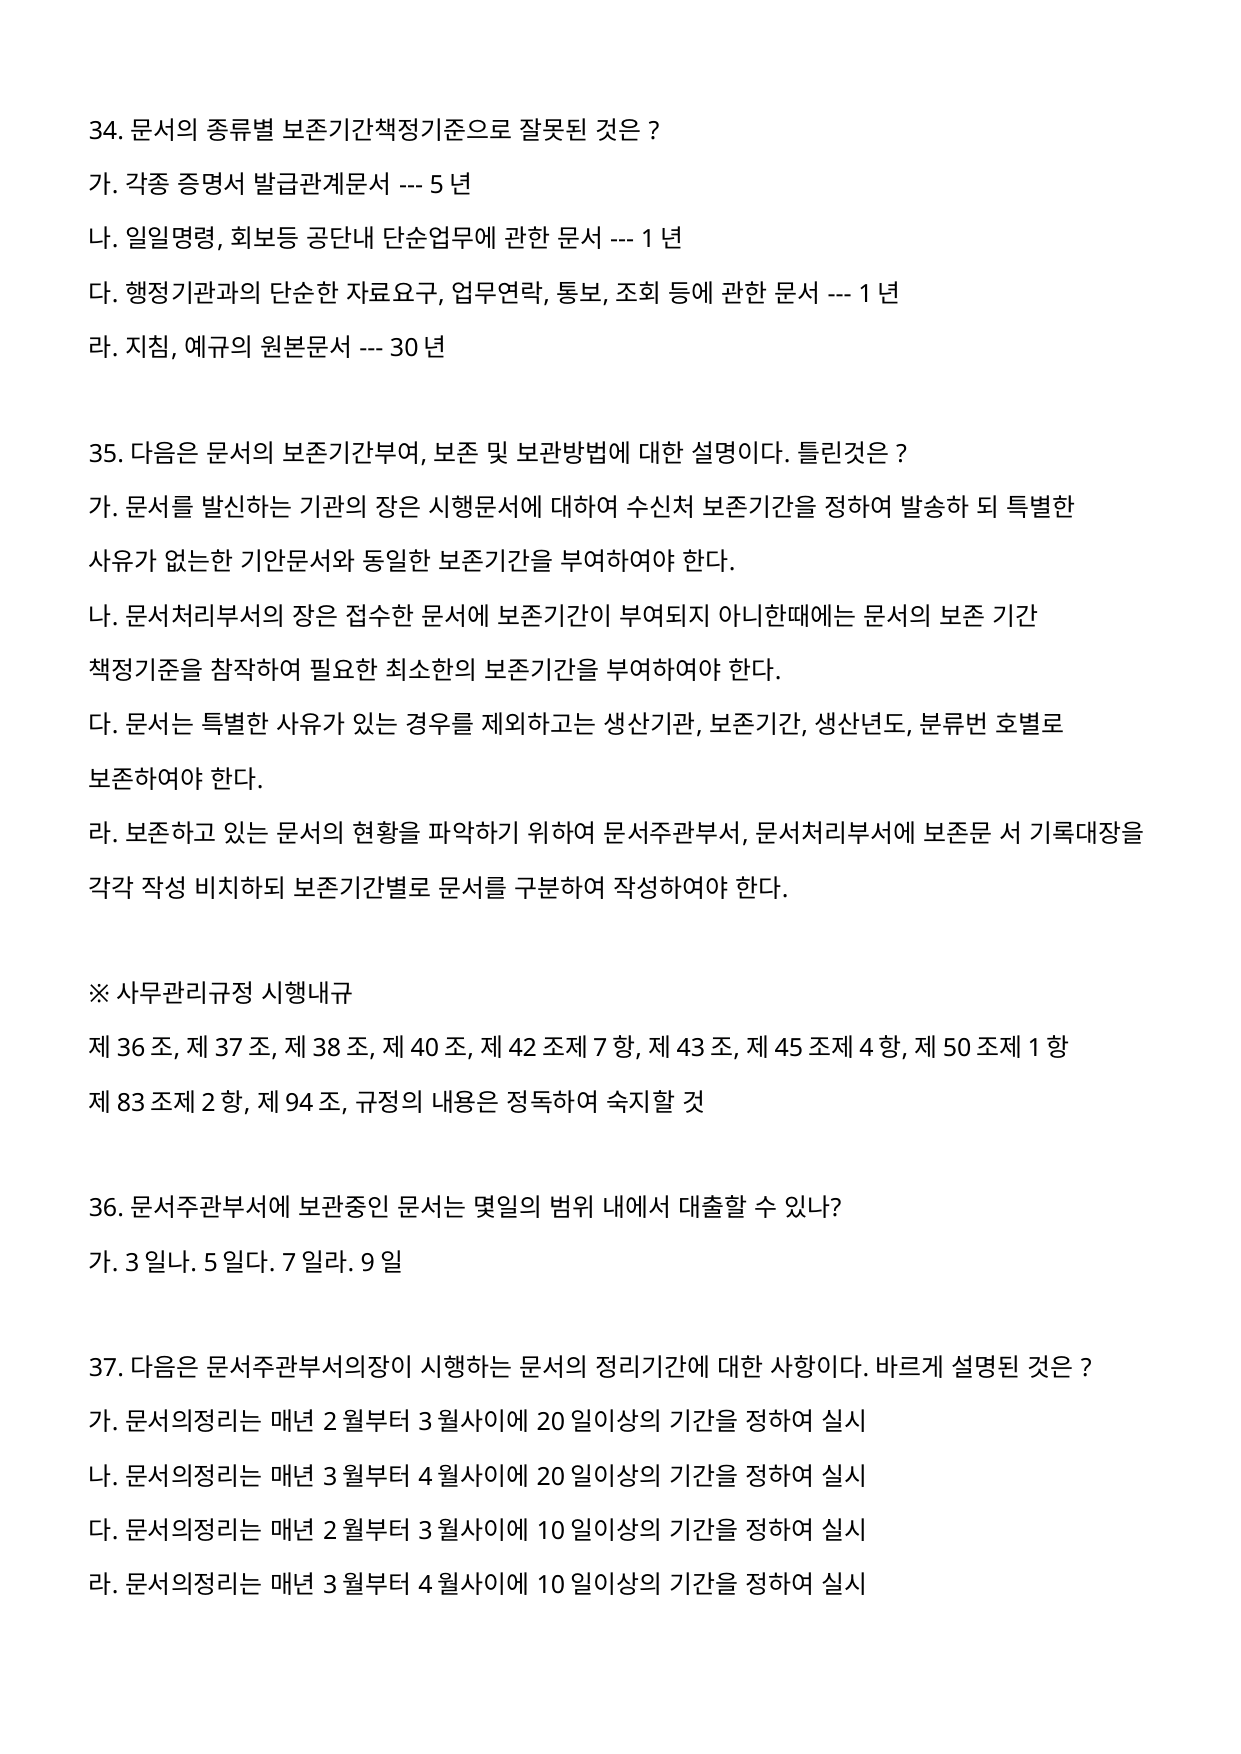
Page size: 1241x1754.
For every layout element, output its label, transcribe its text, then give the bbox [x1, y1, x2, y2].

text 가. 각종 증명서 발급관계문서 --- 5년 [88, 164, 1152, 201]
text 36. 문서주관부서에 보관중인 문서는 몇일의 범위 내에서 대출할 수 있나? [88, 1188, 1152, 1224]
text 다. 문서는 특별한 사유가 있는 경우를 제외하고는 생산기관, 보존기간, 생산년도, 분류번 호별로 보존하여야 한다. [88, 705, 1152, 796]
text 다. 문서의정리는 매년 2월부터 3월사이에 10일이상의 기간을 정하여 실시 [88, 1511, 1152, 1547]
text 제36조, 제37조, 제38조, 제40조, 제42조제7항, 제43조, 제45조제4항, 제50조제1항 [88, 1028, 1152, 1064]
text 가. 문서의정리는 매년 2월부터 3월사이에 20일이상의 기간을 정하여 실시 [88, 1402, 1152, 1438]
text 다. 행정기관과의 단순한 자료요구, 업무연락, 통보, 조회 등에 관한 문서 --- 1년 [88, 273, 1152, 309]
text 라. 문서의정리는 매년 3월부터 4월사이에 10일이상의 기간을 정하여 실시 [88, 1565, 1152, 1601]
text ※ 사무관리규정 시행내규 [88, 973, 1152, 1010]
text 라. 보존하고 있는 문서의 현황을 파악하기 위하여 문서주관부서, 문서처리부서에 보존문 서 기록대장을 각각 작성 비치하되 보존기간별로 문서를 구분하여 작성하여야 한다. [88, 814, 1152, 904]
text 가. 3일나. 5일다. 7일라. 9일 [88, 1242, 1152, 1278]
text 나. 일일명령, 회보등 공단내 단순업무에 관한 문서 --- 1년 [88, 219, 1152, 255]
text 35. 다음은 문서의 보존기간부여, 보존 및 보관방법에 대한 설명이다. 틀린것은 ? [88, 433, 1152, 469]
text 제83조제2항, 제94조, 규정의 내용은 정독하여 숙지할 것 [88, 1082, 1152, 1118]
text 나. 문서의정리는 매년 3월부터 4월사이에 20일이상의 기간을 정하여 실시 [88, 1456, 1152, 1492]
text 34. 문서의 종류별 보존기간책정기준으로 잘못된 것은 ? [88, 110, 1152, 146]
text 라. 지침, 예규의 원본문서 --- 30년 [88, 328, 1152, 364]
text 37. 다음은 문서주관부서의장이 시행하는 문서의 정리기간에 대한 사항이다. 바르게 설명된 것은 ? [88, 1347, 1152, 1384]
text 나. 문서처리부서의 장은 접수한 문서에 보존기간이 부여되지 아니한때에는 문서의 보존 기간 책정기준을 참작하여 필요한 최소한의 보존기간을 부여하여야 한다. [88, 596, 1152, 687]
text 가. 문서를 발신하는 기관의 장은 시행문서에 대하여 수신처 보존기간을 정하여 발송하 되 특별한 사유가 없는한 기안문서와 동일한 보존기간을 부여하여야 한다. [88, 487, 1152, 578]
